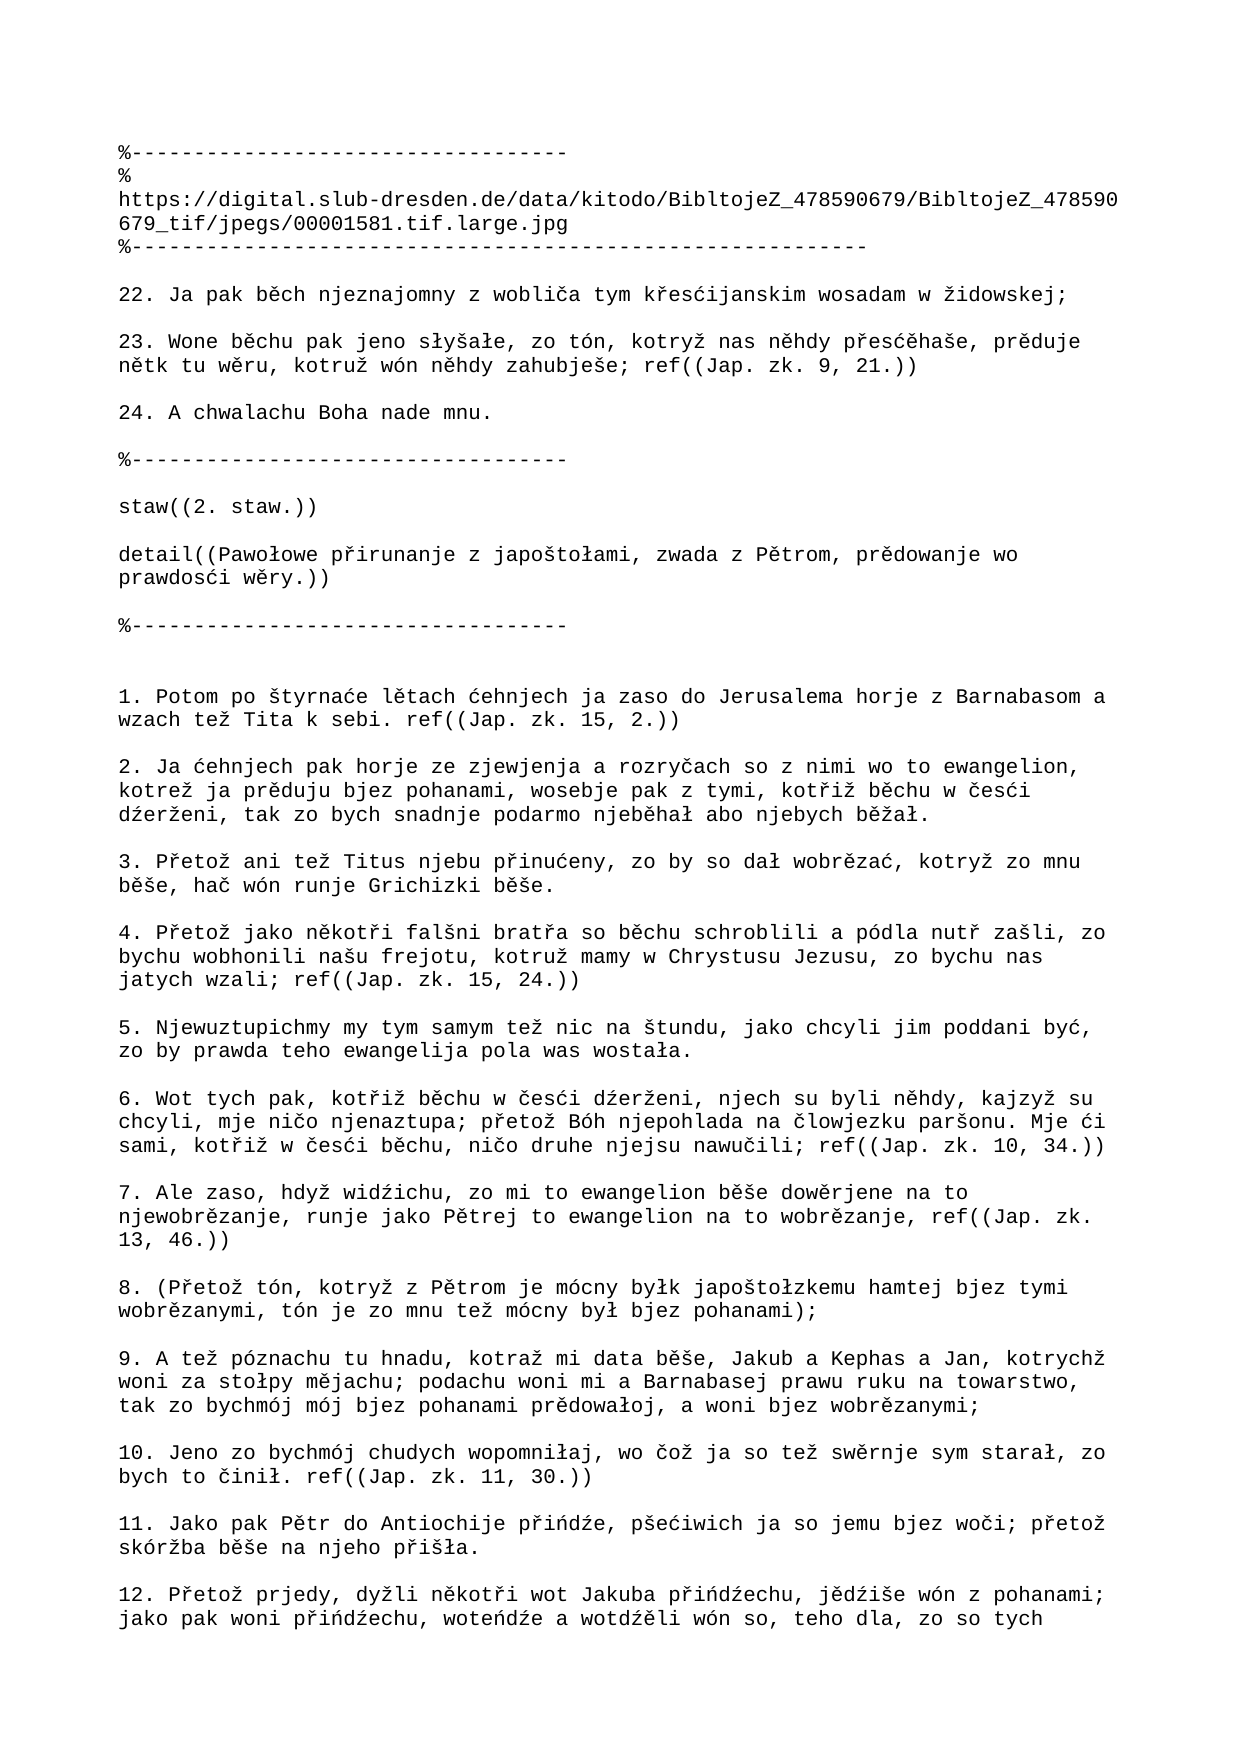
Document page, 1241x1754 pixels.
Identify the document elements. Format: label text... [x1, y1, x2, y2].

text 22. Ja pak běch njeznajomny z wobliča tym křesćijanskim wosadam w židowskej; [118, 284, 1122, 307]
text 12. Přetož prjedy, dyžli někotři wot Jakuba přińdźechu, jědźiše wón z pohanami; jako pak woni přińdźechu, woteńdźe a wotdźěli wón so, teho dla, zo so tych [118, 1584, 1122, 1631]
text 9. A tež póznachu tu hnadu, kotraž mi data běše, Jakub a Kephas a Jan, kotrychž woni za stołpy mějachu; podachu woni mi a Barnabasej prawu ruku na towarstwo, tak zo bychmój mój bjez pohanami prědowałoj, a woni bjez wobrězanymi; [118, 1348, 1122, 1419]
text staw((2. staw.)) [118, 496, 1122, 520]
text %----------------------------------- [118, 449, 1122, 473]
text 23. Wone běchu pak jeno słyšałe, zo tón, kotryž nas něhdy přesćěhaše, prěduje nětk tu wěru, kotruž wón něhdy zahubješe; ref((Jap. zk. 9, 21.)) [118, 331, 1122, 378]
text 4. Přetož jako někotři falšni bratřa so běchu schroblili a pódla nutř zašli, zo bychu wobhonili našu frejotu, kotruž mamy w Chrystusu Jezusu, zo bychu nas jatych wzali; ref((Jap. zk. 15, 24.)) [118, 922, 1122, 993]
text 24. A chwalachu Boha nade mnu. [118, 402, 1122, 426]
text % https://digital.slub-dresden.de/data/kitodo/BibltojeZ_478590679/BibltojeZ_478590679_tif/jpegs/00001581.tif.large.jpg [118, 165, 1122, 236]
text %----------------------------------- [118, 615, 1122, 638]
text 2. Ja ćehnjech pak horje ze zjewjenja a rozryčach so z nimi wo to ewangelion, kotrež ja prěduju bjez pohanami, wosebje pak z tymi, kotřiž běchu w česći dźerženi, tak zo bych snadnje podarmo njeběhał abo njebych běžał. [118, 757, 1122, 827]
text 5. Njewuztupichmy my tym samym tež nic na štundu, jako chcyli jim poddani być, zo by prawda teho ewangelija pola was wostała. [118, 1017, 1122, 1064]
text 1. Potom po štyrnaće lětach ćehnjech ja zaso do Jerusalema horje z Barnabasom a wzach tež Tita k sebi. ref((Jap. zk. 15, 2.)) [118, 686, 1122, 733]
text detail((Pawołowe přirunanje z japoštołami, zwada z Pětrom, prědowanje wo prawdosći wěry.)) [118, 544, 1122, 591]
text 6. Wot tych pak, kotřiž běchu w česći dźerženi, njech su byli něhdy, kajzyž su chcyli, mje ničo njenaztupa; přetož Bóh njepohlada na člowjezku paršonu. Mje ći sami, kotřiž w česći běchu, ničo druhe njejsu nawučili; ref((Jap. zk. 10, 34.)) [118, 1088, 1122, 1158]
text 11. Jako pak Pětr do Antiochije přińdźe, pšećiwich ja so jemu bjez woči; přetož skóržba běše na njeho přišła. [118, 1513, 1122, 1561]
text 7. Ale zaso, hdyž widźichu, zo mi to ewangelion běše dowěrjene na to njewobrězanje, runje jako Pětrej to ewangelion na to wobrězanje, ref((Jap. zk. 13, 46.)) [118, 1182, 1122, 1253]
text 8. (Přetož tón, kotryž z Pětrom je mócny byłk japoštołzkemu hamtej bjez tymi wobrězanymi, tón je zo mnu tež mócny był bjez pohanami); [118, 1277, 1122, 1324]
text 3. Přetož ani tež Titus njebu přinućeny, zo by so dał wobrězać, kotryž zo mnu běše, hač wón runje Grichizki běše. [118, 851, 1122, 898]
text 10. Jeno zo bychmój chudych wopomniłaj, wo čož ja so tež swěrnje sym starał, zo bych to činił. ref((Jap. zk. 11, 30.)) [118, 1442, 1122, 1489]
text %----------------------------------------------------------- [118, 236, 1122, 260]
text %----------------------------------- [118, 142, 1122, 165]
